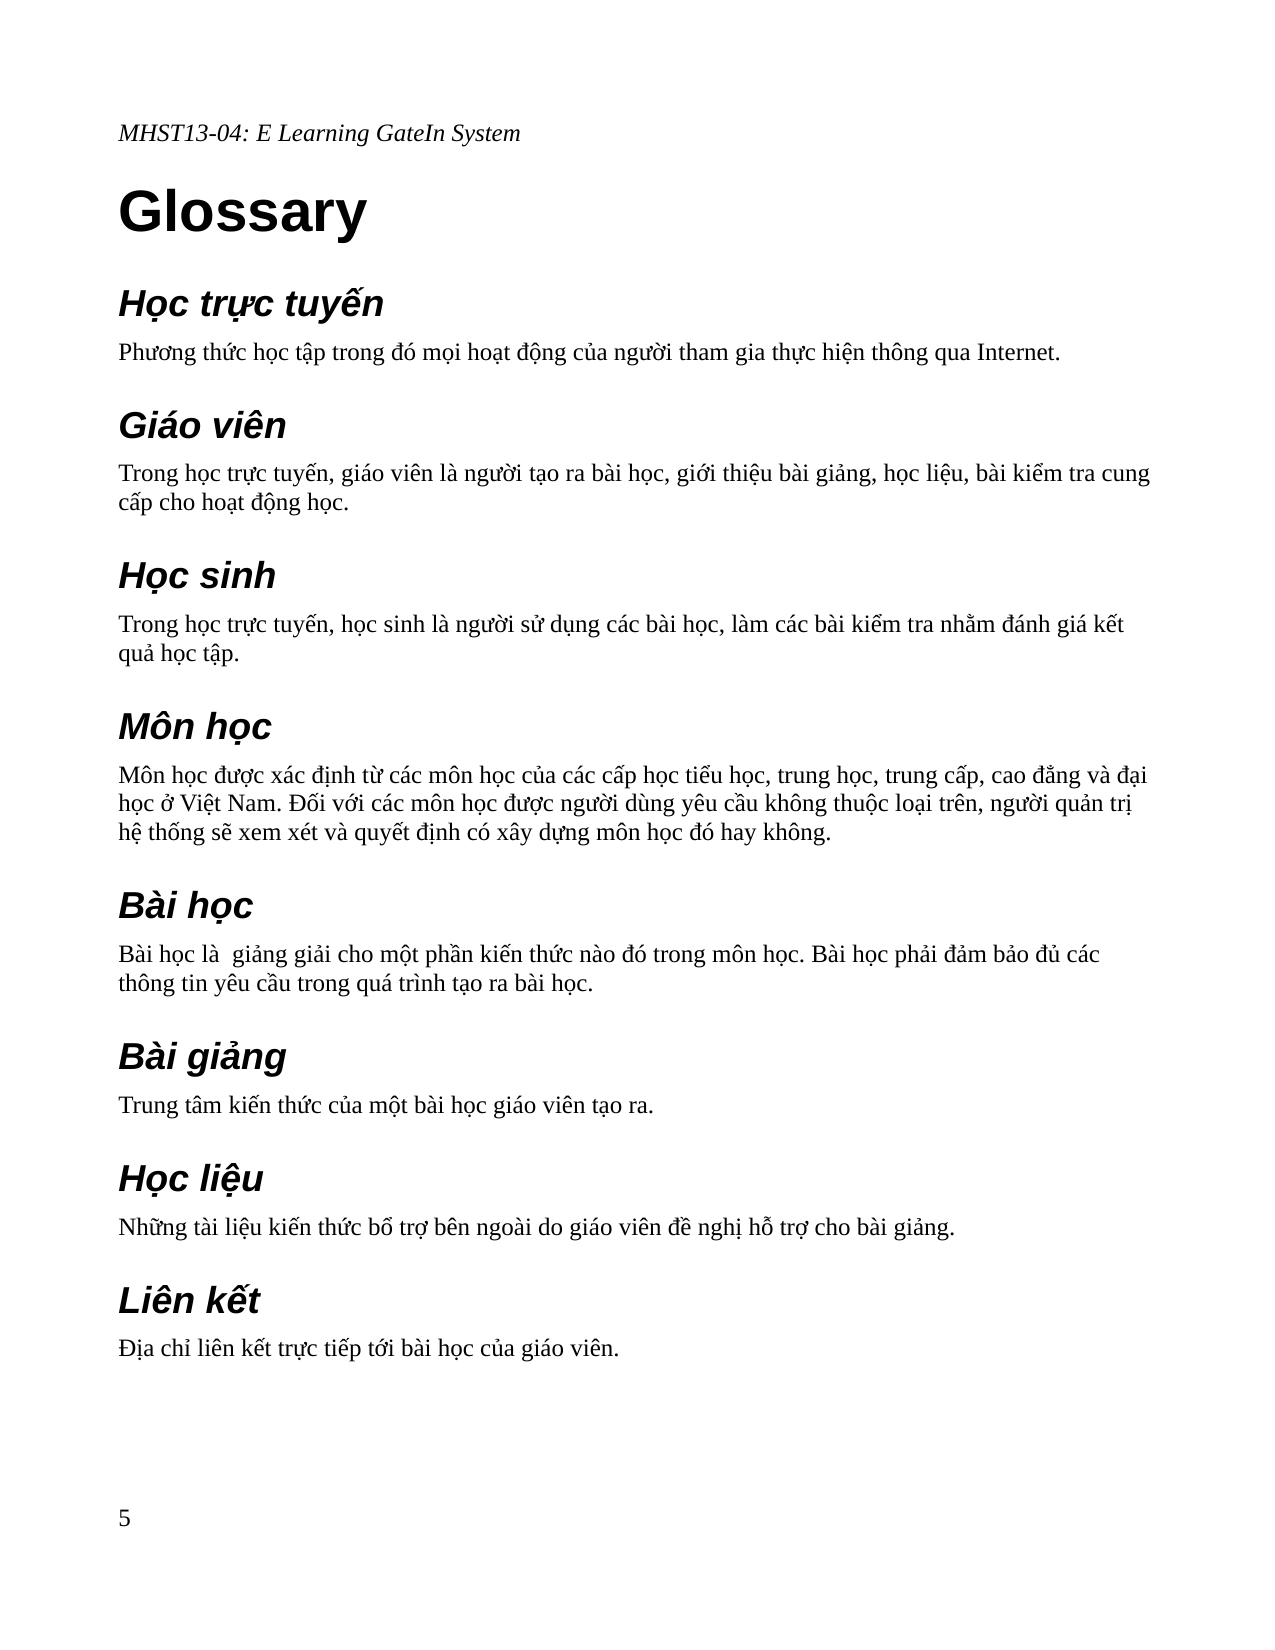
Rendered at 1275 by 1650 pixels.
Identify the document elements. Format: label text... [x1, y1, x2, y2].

subtitle Liên kết [118, 1278, 1157, 1321]
subtitle Học trực tuyến [118, 281, 1157, 324]
subtitle Bài giảng [118, 1034, 1157, 1077]
text Trong học trực tuyến, giáo viên là người tạo ra bài học, giới thiệu bài giảng, học liệu, bài kiểm tra cung cấp cho hoạt động học. [118, 458, 1157, 516]
subtitle Bài học [118, 883, 1157, 927]
subtitle Glossary [118, 176, 1157, 243]
text Phương thức học tập trong đó mọi hoạt động của người tham gia thực hiện thông qua Internet. [118, 337, 1157, 365]
text Môn học được xác định từ các môn học của các cấp học tiểu học, trung học, trung cấp, cao đẳng và đại học ở Việt Nam. Đối với các môn học được người dùng yêu cầu không thuộc loại trên, người quản trị hệ thống sẽ xem xét và quyết định có xây dựng môn học đó hay không. [118, 760, 1157, 846]
text Những tài liệu kiến thức bổ trợ bên ngoài do giáo viên đề nghị hỗ trợ cho bài giảng. [118, 1212, 1157, 1240]
subtitle Học sinh [118, 553, 1157, 597]
subtitle Học liệu [118, 1156, 1157, 1199]
text Địa chỉ liên kết trực tiếp tới bài học của giáo viên. [118, 1333, 1157, 1362]
text Bài học là giảng giải cho một phần kiến thức nào đó trong môn học. Bài học phải đảm bảo đủ các thông tin yêu cầu trong quá trình tạo ra bài học. [118, 939, 1157, 997]
text Trung tâm kiến thức của một bài học giáo viên tạo ra. [118, 1090, 1157, 1118]
subtitle Môn học [118, 704, 1157, 747]
subtitle Giáo viên [118, 403, 1157, 446]
text Trong học trực tuyến, học sinh là người sử dụng các bài học, làm các bài kiểm tra nhằm đánh giá kết quả học tập. [118, 609, 1157, 667]
